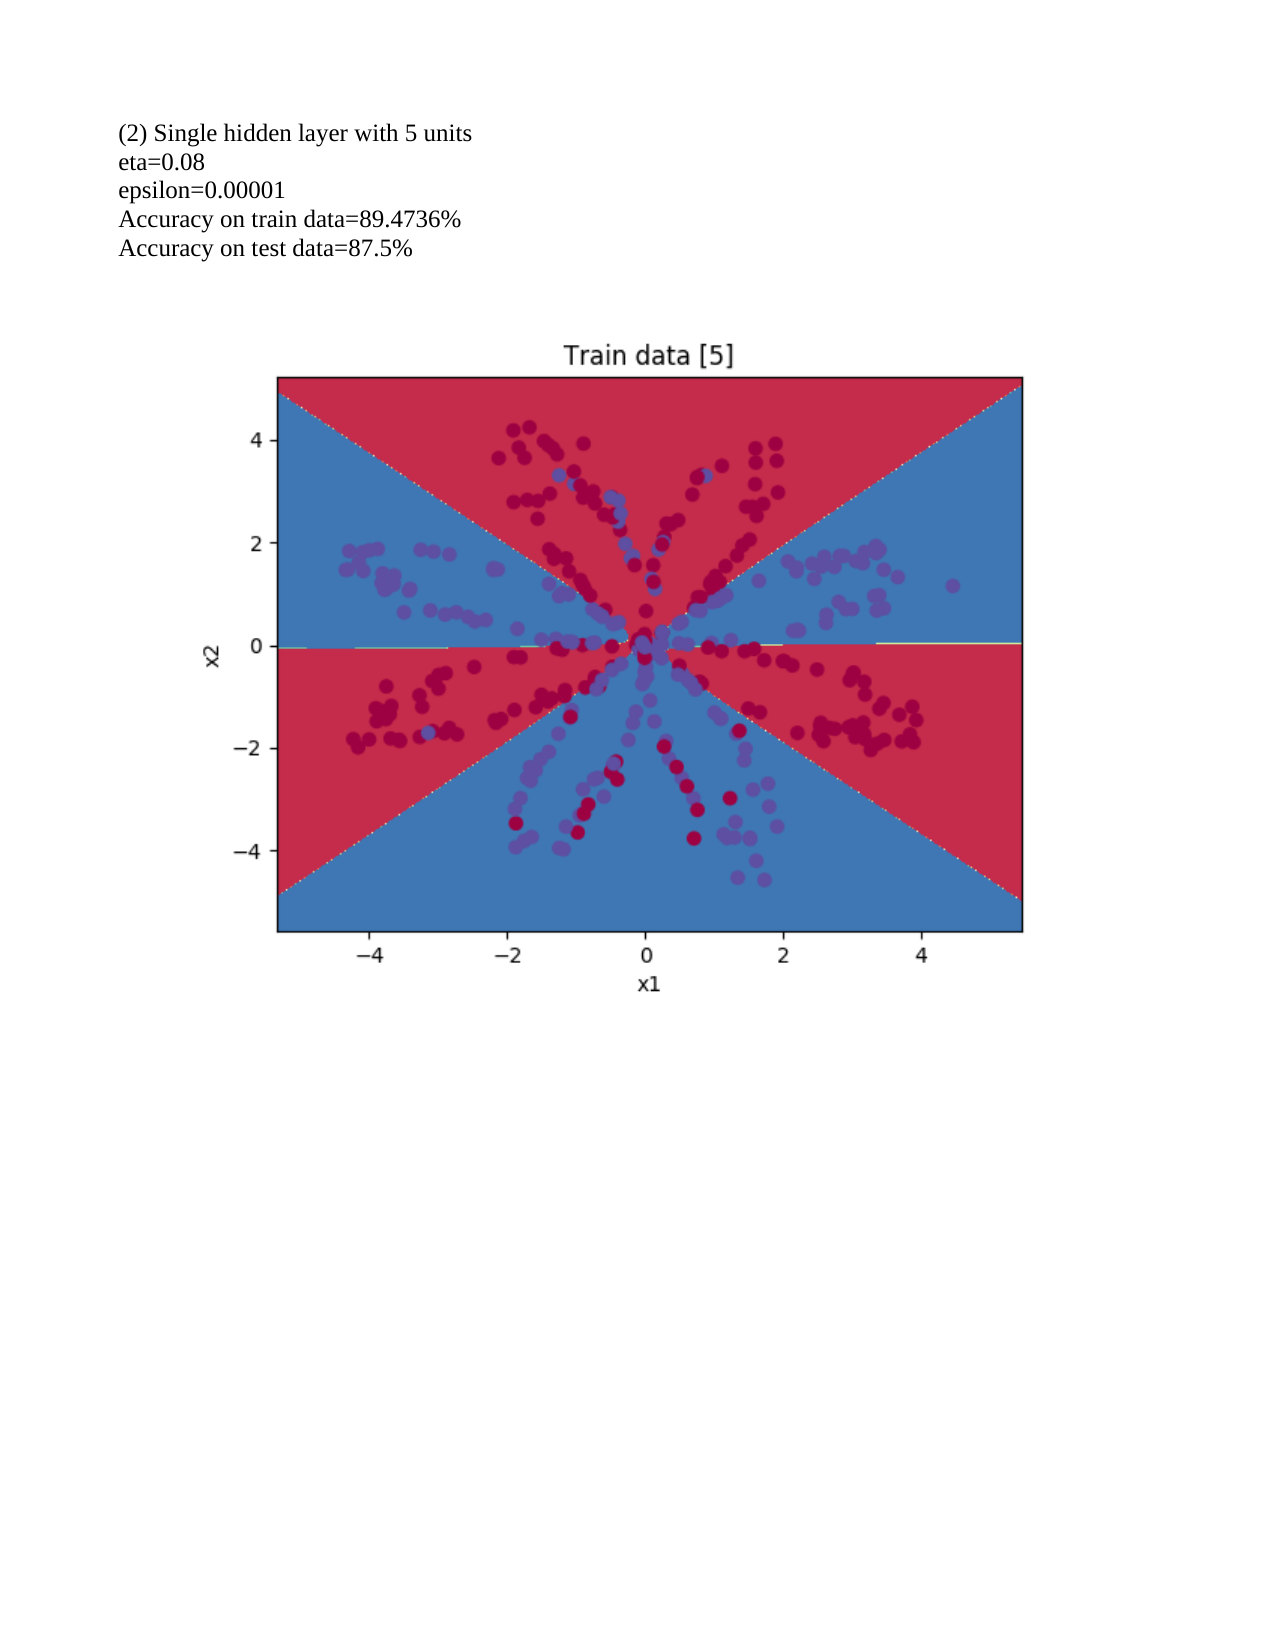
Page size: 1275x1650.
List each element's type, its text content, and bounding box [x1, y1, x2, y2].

text (2) Single hidden layer with 5 units [118, 118, 1157, 147]
text Accuracy on test data=87.5% [118, 233, 1157, 262]
text Accuracy on train data=89.4736% [118, 204, 1157, 233]
text epsilon=0.00001 [118, 176, 1157, 204]
picture [157, 290, 1118, 1011]
text eta=0.08 [118, 147, 1157, 176]
